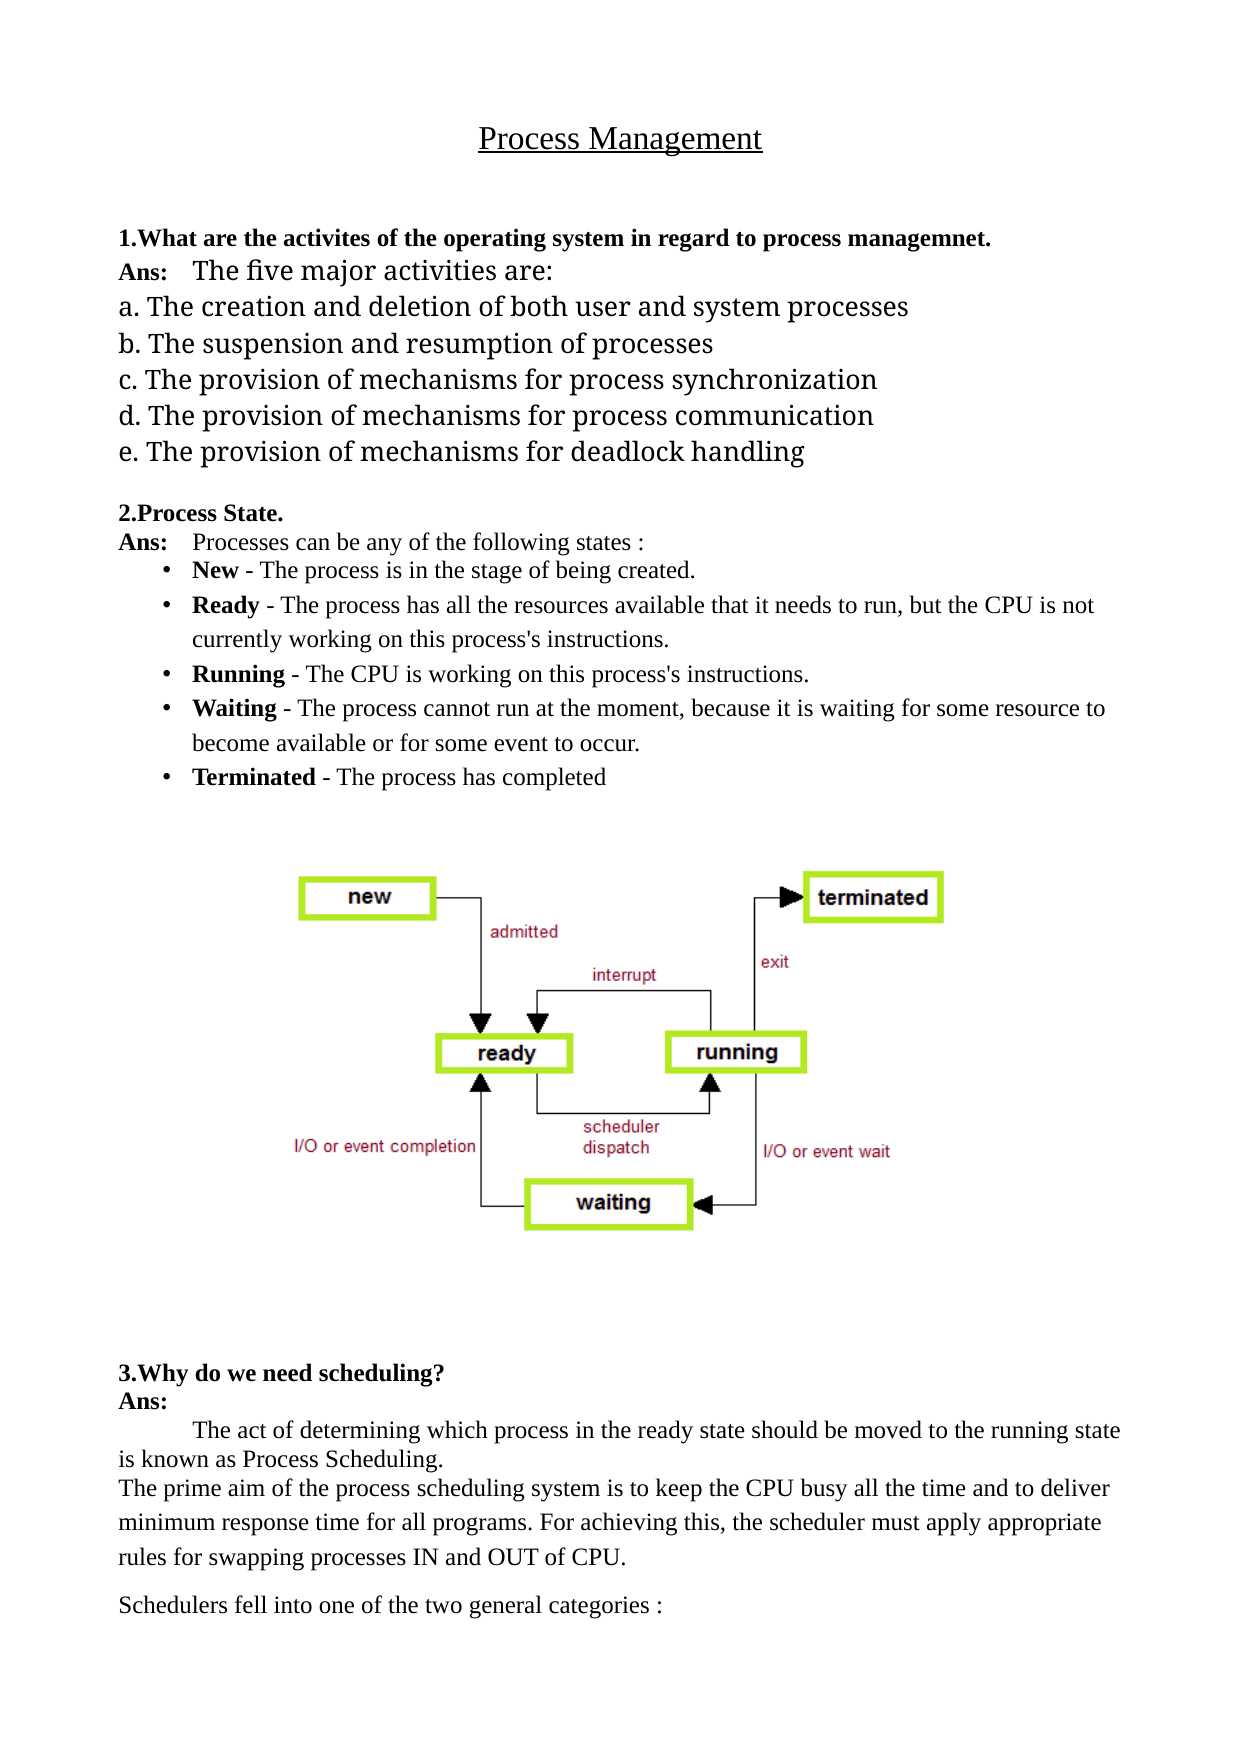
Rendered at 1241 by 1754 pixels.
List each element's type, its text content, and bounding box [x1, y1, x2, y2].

text 2.Process State. [118, 498, 1122, 527]
picture [244, 811, 996, 1279]
text c. The provision of mechanisms for process synchronization [118, 361, 1122, 397]
text Ans: The five major activities are: [118, 252, 1122, 288]
text The prime aim of the process scheduling system is to keep the CPU busy all the time and to deliver minimum response time for all programs. For achieving this, the scheduler must apply appropriate rules for swapping processes IN and OUT of CPU. [118, 1473, 1122, 1570]
list Terminated - The process has completed [162, 762, 1122, 791]
text d. The provision of mechanisms for process communication [118, 397, 1122, 433]
list New - The process is in the stage of being created. [162, 555, 1122, 584]
text Ans: [118, 1386, 1122, 1415]
list Waiting - The process cannot run at the moment, because it is waiting for some resource to become available or for some event to occur. [162, 693, 1122, 757]
text b. The suspension and resumption of processes [118, 324, 1122, 361]
text The act of determining which process in the ready state should be moved to the running state is known as Process Scheduling. [118, 1415, 1122, 1473]
text Schedulers fell into one of the two general categories : [118, 1591, 1122, 1619]
list Running - The CPU is working on this process's instructions. [162, 659, 1122, 688]
text Process Management [118, 118, 1122, 156]
text e. The provision of mechanisms for deadlock handling [118, 433, 1122, 469]
text a. The creation and deletion of both user and system processes [118, 288, 1122, 324]
text 1.What are the activites of the operating system in regard to process managemnet. [118, 223, 1122, 252]
text 3.Why do we need scheduling? [118, 1358, 1122, 1386]
text Ans: Processes can be any of the following states : [118, 527, 1122, 555]
list Ready - The process has all the resources available that it needs to run, but the CPU is not currently working on this process's instructions. [162, 590, 1122, 653]
